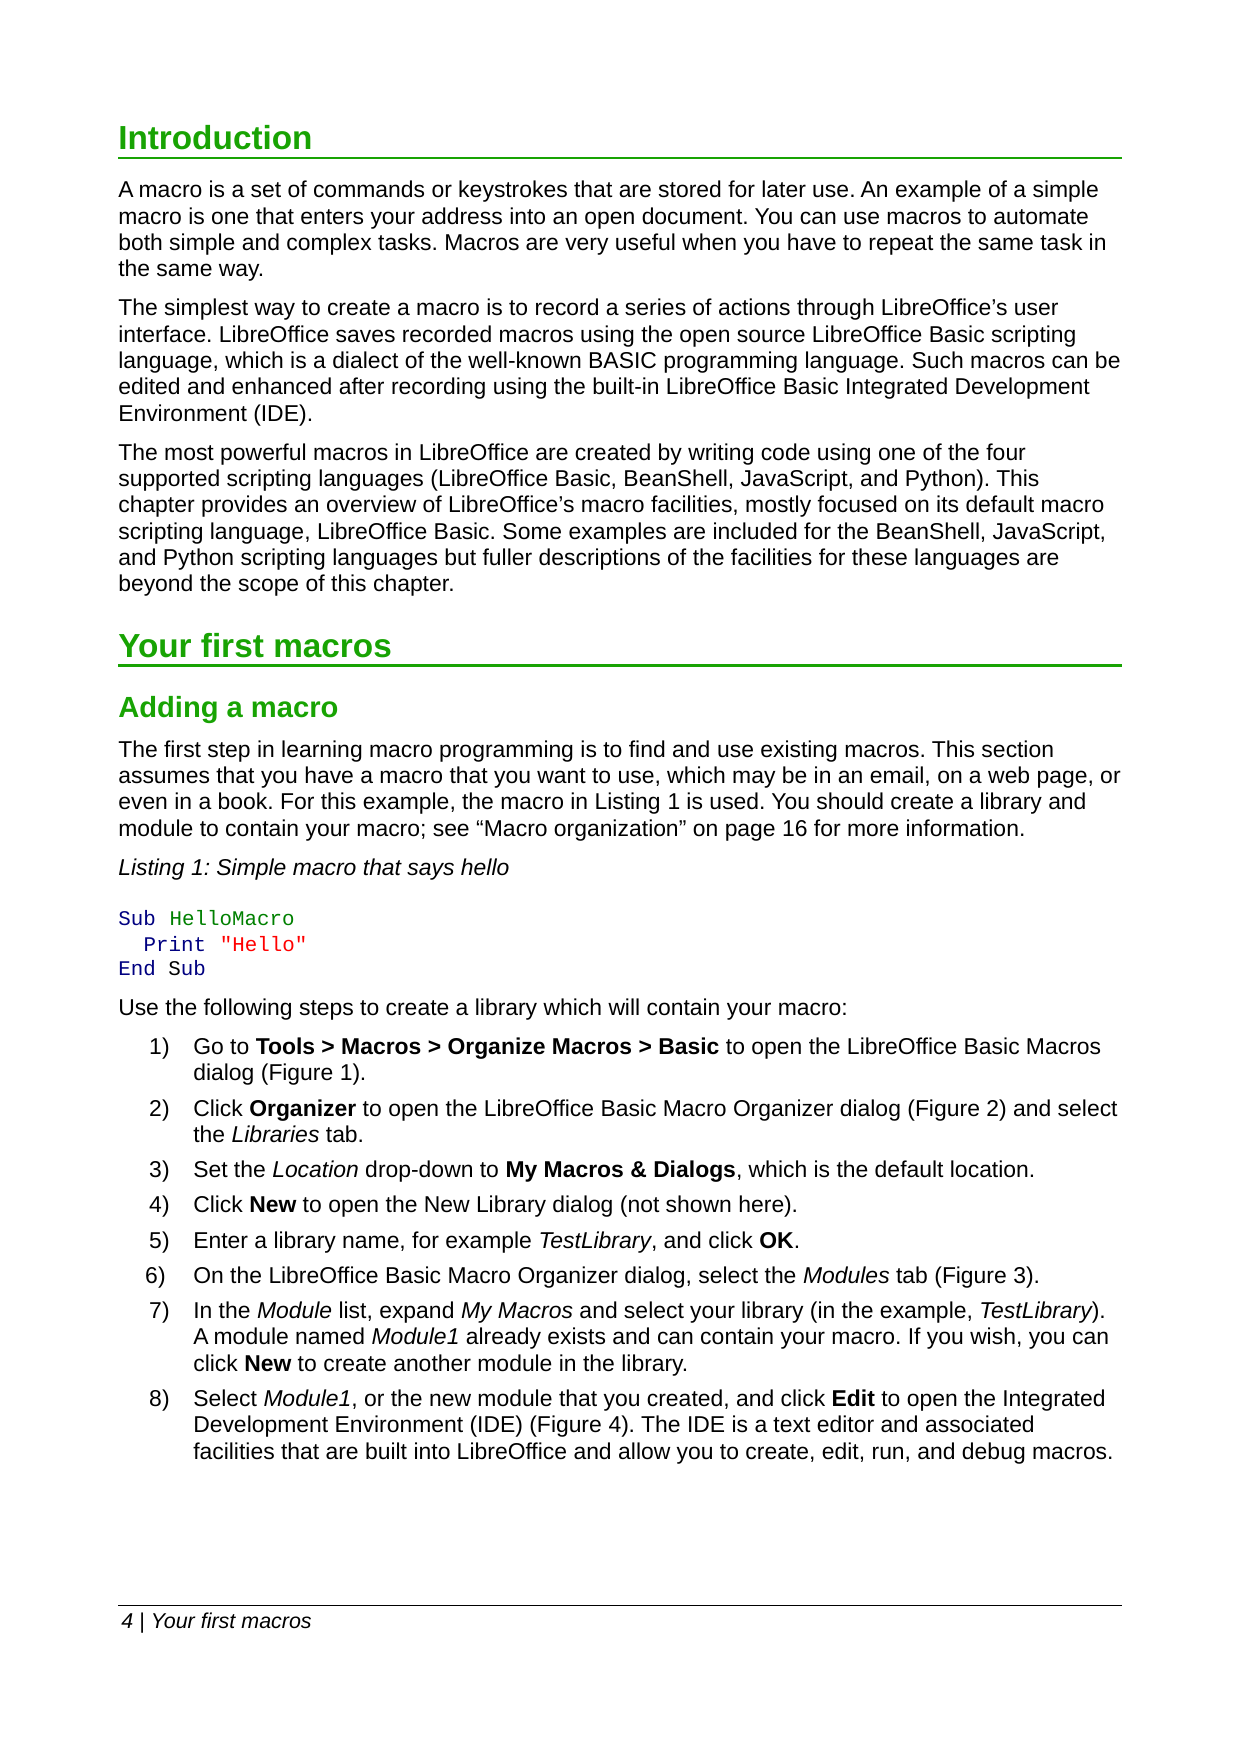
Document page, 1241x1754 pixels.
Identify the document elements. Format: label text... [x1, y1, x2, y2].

list Select Module1, or the new module that you created, and click Edit to open the Integrated Development Environment (IDE) (Figure 4). The IDE is a text editor and associated facilities that are built into LibreOffice and allow you to create, edit, run, and debug macros. [169, 1385, 1122, 1464]
subtitle Introduction [118, 118, 1122, 157]
text A macro is a set of commands or keystrokes that are stored for later use. An example of a simple macro is one that enters your address into an open document. You can use macros to automate both simple and complex tasks. Macros are very useful when you have to repeat the same task in the same way. [118, 176, 1122, 282]
list Click Organizer to open the LibreOffice Basic Macro Organizer dialog (Figure 2) and select the Libraries tab. [169, 1094, 1122, 1147]
text Listing 1: Simple macro that says hello [118, 853, 1122, 880]
text The first step in learning macro programming is to find and use existing macros. This section assumes that you have a macro that you want to use, which may be in an email, on a web page, or even in a book. For this example, the macro in Listing 1 is used. You should create a library and module to contain your macro; see “Macro organization” on page 16 for more information. [118, 736, 1122, 841]
list Go to Tools > Macros > Organize Macros > Basic to open the LibreOffice Basic Macros dialog (Figure 1). [169, 1033, 1122, 1086]
list On the LibreOffice Basic Macro Organizer dialog, select the Modules tab (Figure 3). [165, 1262, 1122, 1288]
text The simplest way to create a macro is to record a series of actions through LibreOffice’s user interface. LibreOffice saves recorded macros using the open source LibreOffice Basic scripting language, which is a dialect of the well-known BASIC programming language. Such macros can be edited and enhanced after recording using the built-in LibreOffice Basic Integrated Development Environment (IDE). [118, 294, 1122, 426]
list Set the Location drop-down to My Macros & Dialogs, which is the default location. [169, 1156, 1122, 1182]
text End Sub [118, 958, 1122, 982]
list Click New to open the New Library dialog (not shown here). [169, 1191, 1122, 1218]
subtitle Your first macros [118, 626, 1122, 664]
subtitle Adding a macro [118, 690, 1122, 724]
list Enter a library name, for example TestLibrary, and click OK. [169, 1227, 1122, 1253]
text Sub HelloMacro [118, 906, 1122, 932]
text The most powerful macros in LibreOffice are created by writing code using one of the four supported scripting languages (LibreOffice Basic, BeanShell, JavaScript, and Python). This chapter provides an overview of LibreOffice’s macro facilities, mostly focused on its default macro scripting language, LibreOffice Basic. Some examples are included for the BeanShell, JavaScript, and Python scripting languages but fuller descriptions of the facilities for these languages are beyond the scope of this chapter. [118, 438, 1122, 597]
text Print "Hello" [118, 932, 1122, 958]
list Use the following steps to create a library which will contain your macro: [118, 994, 1122, 1021]
list In the Module list, expand My Macros and select your library (in the example, TestLibrary). A module named Module1 already exists and can contain your macro. If you wish, you can click New to create another module in the library. [169, 1297, 1122, 1376]
